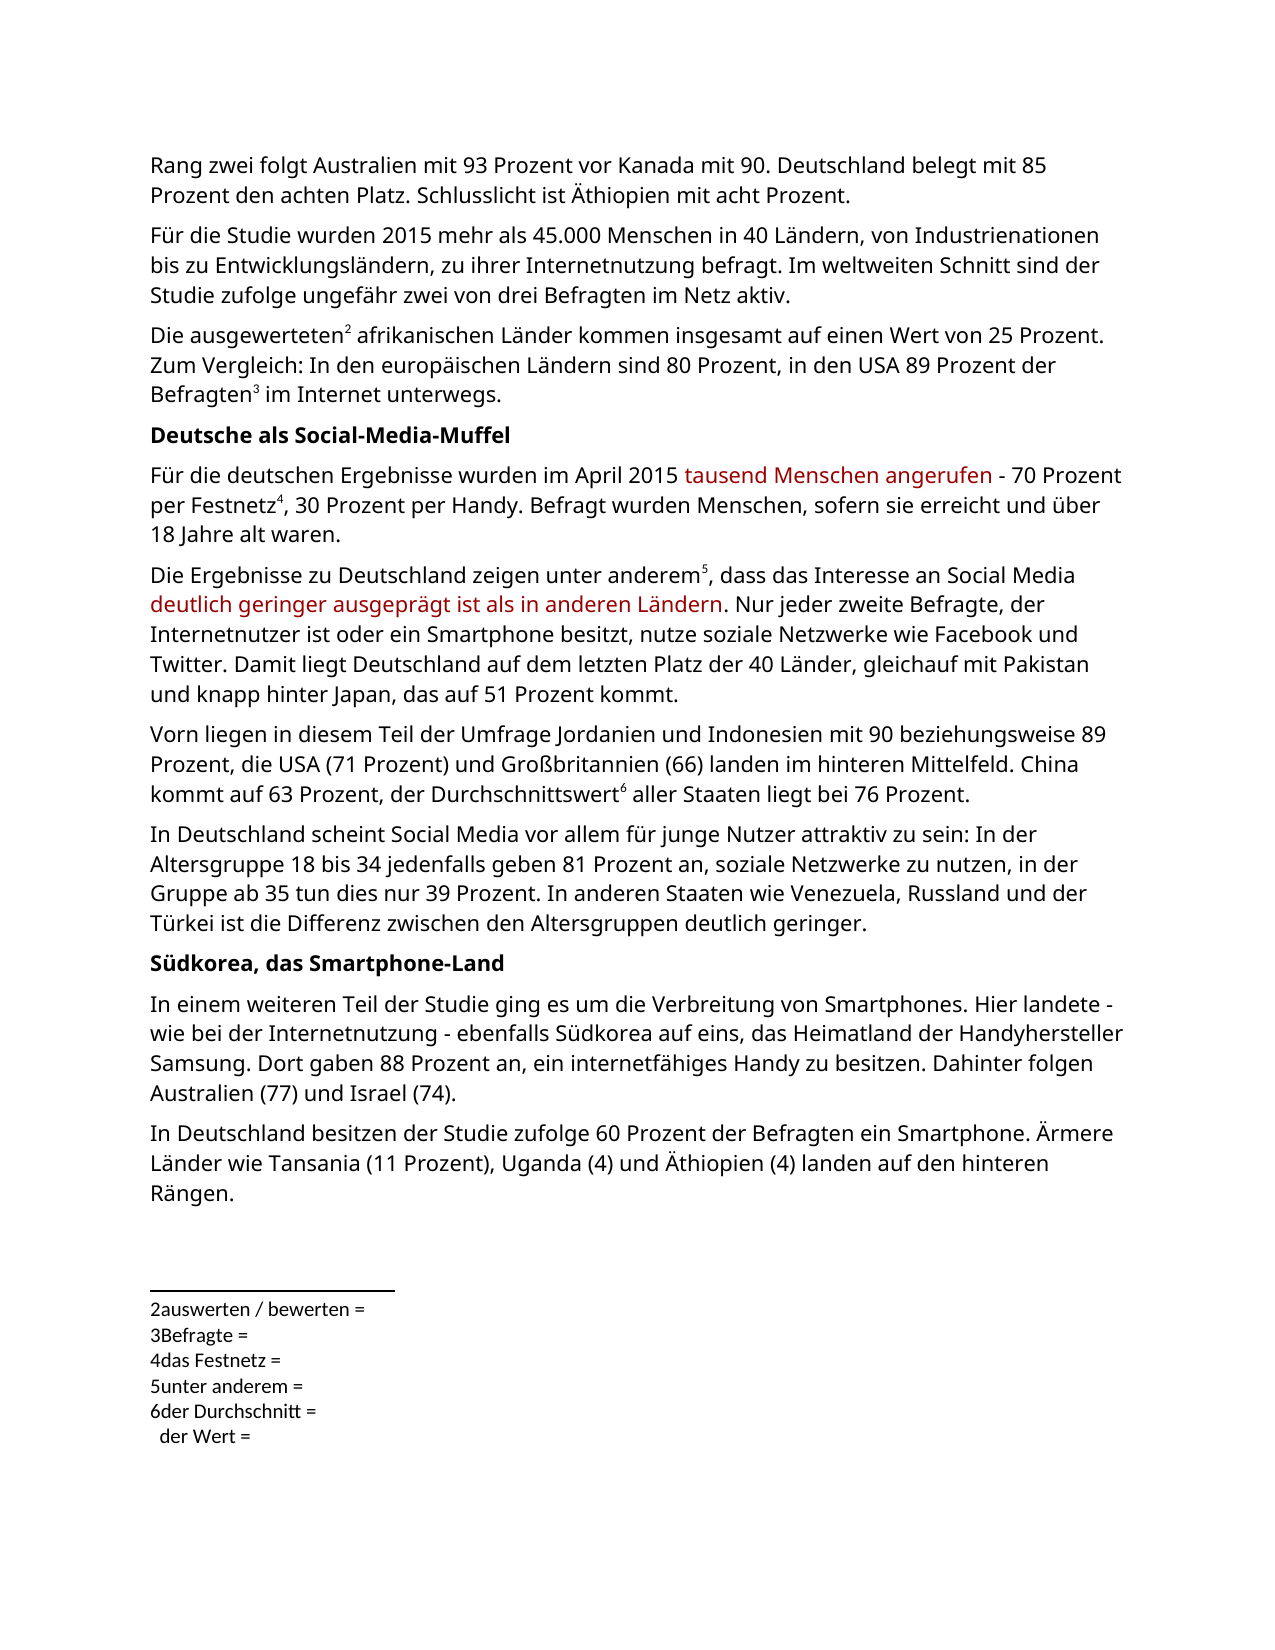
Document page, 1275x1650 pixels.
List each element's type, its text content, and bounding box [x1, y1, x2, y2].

text Vorn liegen in diesem Teil der Umfrage Jordanien und Indonesien mit 90 beziehungsweise 89 Prozent, die USA (71 Prozent) und Großbritannien (66) landen im hinteren Mittelfeld. China kommt auf 63 Prozent, der Durchschnittswert aller Staaten liegt bei 76 Prozent. [150, 719, 1125, 808]
text In Deutschland besitzen der Studie zufolge 60 Prozent der Befragten ein Smartphone. Ärmere Länder wie Tansania (11 Prozent), Uganda (4) und Äthiopien (4) landen auf den hinteren Rängen. [150, 1118, 1125, 1207]
text Die Ergebnisse zu Deutschland zeigen unter anderem, dass das Interesse an Social Media deutlich geringer ausgeprägt ist als in anderen Ländern. Nur jeder zweite Befragte, der Internetnutzer ist oder ein Smartphone besitzt, nutze soziale Netzwerke wie Facebook und Twitter. Damit liegt Deutschland auf dem letzten Platz der 40 Länder, gleichauf mit Pakistan und knapp hinter Japan, das auf 51 Prozent kommt. [150, 559, 1125, 708]
text In Deutschland scheint Social Media vor allem für junge Nutzer attraktiv zu sein: In der Altersgruppe 18 bis 34 jedenfalls geben 81 Prozent an, soziale Netzwerke zu nutzen, in der Gruppe ab 35 tun dies nur 39 Prozent. In anderen Staaten wie Venezuela, Russland und der Türkei ist die Differenz zwischen den Altersgruppen deutlich geringer. [150, 819, 1125, 938]
text auswerten / bewerten = [150, 1297, 1125, 1322]
text der Durchschnitt = [150, 1398, 1125, 1424]
text Südkorea, das Smartphone-Land [150, 948, 1125, 978]
text Rang zwei folgt Australien mit 93 Prozent vor Kanada mit 90. Deutschland belegt mit 85 Prozent den achten Platz. Schlusslicht ist Äthiopien mit acht Prozent. [150, 150, 1125, 209]
text Deutsche als Social-Media-Muffel [150, 419, 1125, 449]
text unter anderem = [150, 1373, 1125, 1398]
text das Festnetz = [150, 1347, 1125, 1373]
text Für die Studie wurden 2015 mehr als 45.000 Menschen in 40 Ländern, von Industrienationen bis zu Entwicklungsländern, zu ihrer Internetnutzung befragt. Im weltweiten Schnitt sind der Studie zufolge ungefähr zwei von drei Befragten im Netz aktiv. [150, 220, 1125, 309]
text Für die deutschen Ergebnisse wurden im April 2015 tausend Menschen angerufen - 70 Prozent per Festnetz, 30 Prozent per Handy. Befragt wurden Menschen, sofern sie erreicht und über 18 Jahre alt waren. [150, 460, 1125, 549]
text Die ausgewerteten afrikanischen Länder kommen insgesamt auf einen Wert von 25 Prozent. Zum Vergleich: In den europäischen Ländern sind 80 Prozent, in den USA 89 Prozent der Befragten im Internet unterwegs. [150, 320, 1125, 409]
text In einem weiteren Teil der Studie ging es um die Verbreitung von Smartphones. Hier landete - wie bei der Internetnutzung - ebenfalls Südkorea auf eins, das Heimatland der Handyhersteller Samsung. Dort gaben 88 Prozent an, ein internetfähiges Handy zu besitzen. Dahinter folgen Australien (77) und Israel (74). [150, 988, 1125, 1108]
text der Wert = [150, 1424, 1125, 1449]
text Befragte = [150, 1322, 1125, 1347]
